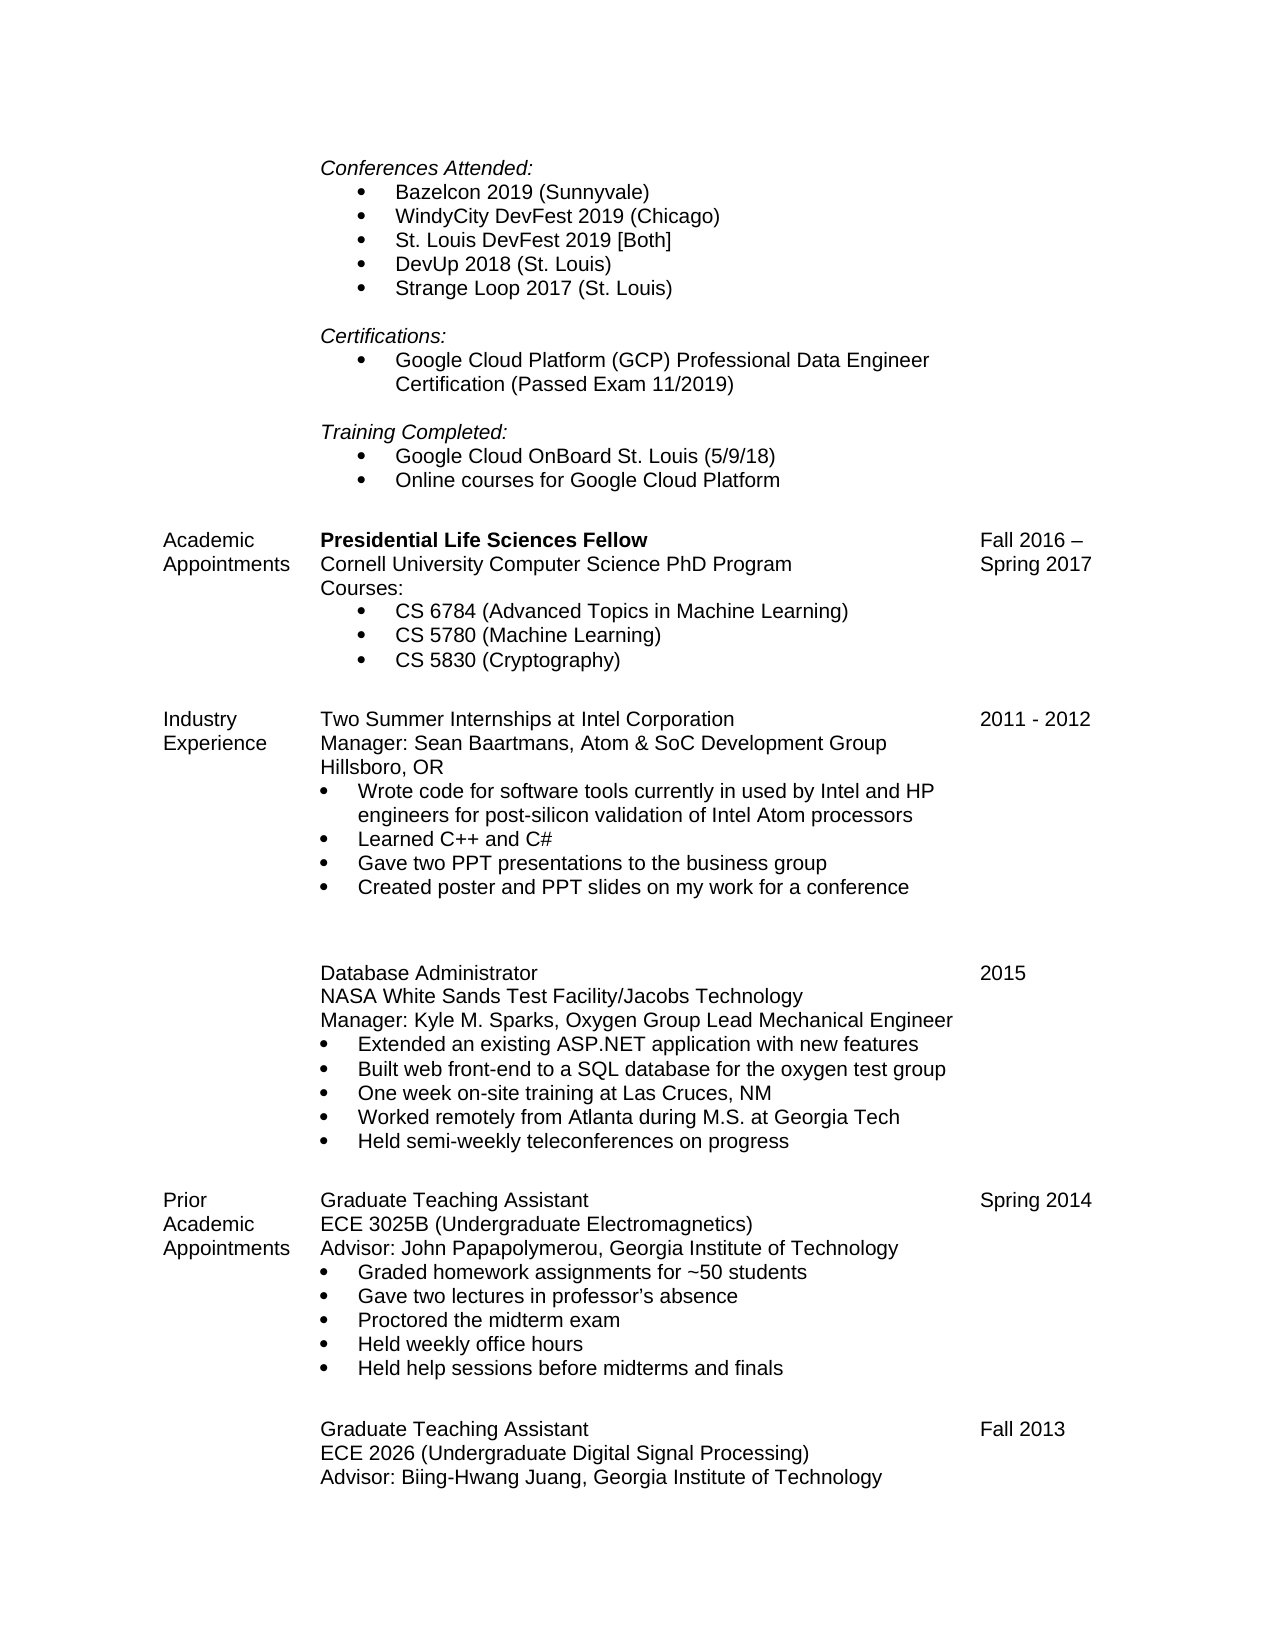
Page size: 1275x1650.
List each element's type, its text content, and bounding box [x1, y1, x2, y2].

table_cell Graduate Teaching Assistant ECE 2026 (Undergraduate Digital Signal Processing) Advisor: Biing-Hwang Juang, Georgia Institute of Technology Led two lab sections, ~15-20 students each Assisted a third lab section Graded lab assignments for first two lab sections Graded homework for one class section, ~40 students Held office hours twice per week [308, 1411, 967, 1494]
table_cell 2015 [967, 955, 1125, 1182]
table_cell [967, 150, 1125, 522]
table_cell [150, 1411, 307, 1494]
table_cell Academic Appointments [150, 522, 307, 701]
table_cell Graduate Teaching Assistant ECE 3025B (Undergraduate Electromagnetics) Advisor: John Papapolymerou, Georgia Institute of Technology Graded homework assignments for ~50 students Gave two lectures in professor’s absence Proctored the midterm exam Held weekly office hours Held help sessions before midterms and finals [308, 1182, 967, 1411]
table_cell Oasis Digital Solutions Software Developer Technologies Learned: Angular 2-9, TypeScript, Angular Material, Node.js, Nrwl Nx, Bazel, Google Cloud Platform, Linux (Ubuntu 18.04 is my daily-driver OS) Projects for clients: Lam Research Corp (Fortune 500; 2 projects completed) Project 2 (Angular 6/7/8 and Node.js; 1 year) 231 commits merged into develop out of 918 = 27% of all commits (#2 committer by volume) Commits Author ======= ====== 251 Joe 231 Andy (me) 159 Sam 54 Bob ... ... Project 1 (Angular 5 and Node.js; 6 months) 53 commits merged into develop out of 282 = 19% of all commits (#3 committer by volume) Commits Author ======= ====== 88 Bill 72 Nick 53 Andy (me) 35 Sarah 22 Emily ... ... Pricewaterhouse Coopers (PwC) Fortune 500; 1 project; 6 months Angular 5, Node.js, MongoDB Elekta Corp (Current project; 3 months) Commits Author ======= ====== 7 Dan 4 Andy (me) Aggio.io (Completed; 3 weeks; All pair/mob programming) Commits Author ======= ====== 41 Jon 34 Pat 22 Nick 4 Andy (me) Angular Boot Camps Taught (Primary Instructor): Angular Boot Camps Co-taught: Technical Blog Posts Written: “How I Learned Angular” (9/16/17) “Angular Runtime Performance Guide” (9/19/17) Featured on the Google Angular blog “Loopback 3, TypeScript, and Custom Connectors” (1/5/18) Conference Talks Given: Angular Drag-and-Drop at WindyCity DevFest 2019 Angular Drag-and-Drop at St. Louis DevFest 2019 Machine Learning + Angular at COMO DevFest 2019 Full Stack Angular with NestJS at St. Louis DevFest 2019 Meetup Talks Given: “Rapid Declarative REST APIs for Angular Apps” (10/2017) TensorFlow.js + Angular at St. Louis Angular Lunch (3/2019) Angular Reactive Forms at St. Louis Angular (2/2019) Angular Drag-and-Drop at Porto Google Dev Group (2/2019) Conferences Attended: Bazelcon 2019 (Sunnyvale) WindyCity DevFest 2019 (Chicago) St. Louis DevFest 2019 [Both] DevUp 2018 (St. Louis) Strange Loop 2017 (St. Louis) Certifications: Google Cloud Platform (GCP) Professional Data Engineer Certification (Passed Exam 11/2019) Training Completed: Google Cloud OnBoard St. Louis (5/9/18) Online courses for Google Cloud Platform [308, 150, 967, 522]
table_cell 2011 - 2012 [967, 701, 1125, 955]
table_cell Fall 2016 – Spring 2017 [967, 522, 1125, 701]
table_cell Fall 2013 [967, 1411, 1125, 1494]
table_cell [150, 955, 307, 1182]
table_cell Two Summer Internships at Intel Corporation Manager: Sean Baartmans, Atom & SoC Development Group Hillsboro, OR Wrote code for software tools currently in used by Intel and HP engineers for post-silicon validation of Intel Atom processors Learned C++ and C# Gave two PPT presentations to the business group Created poster and PPT slides on my work for a conference [308, 701, 967, 955]
table_cell Industry Experience [150, 701, 307, 955]
table_cell Prior Academic Appointments [150, 1182, 307, 1411]
table_cell Spring 2014 [967, 1182, 1125, 1411]
table_cell Database Administrator NASA White Sands Test Facility/Jacobs Technology Manager: Kyle M. Sparks, Oxygen Group Lead Mechanical Engineer Extended an existing ASP.NET application with new features Built web front-end to a SQL database for the oxygen test group One week on-site training at Las Cruces, NM Worked remotely from Atlanta during M.S. at Georgia Tech Held semi-weekly teleconferences on progress [308, 955, 967, 1182]
table_cell Presidential Life Sciences Fellow Cornell University Computer Science PhD Program Courses: CS 6784 (Advanced Topics in Machine Learning) CS 5780 (Machine Learning) CS 5830 (Cryptography) [308, 522, 967, 701]
table_cell [150, 150, 307, 522]
